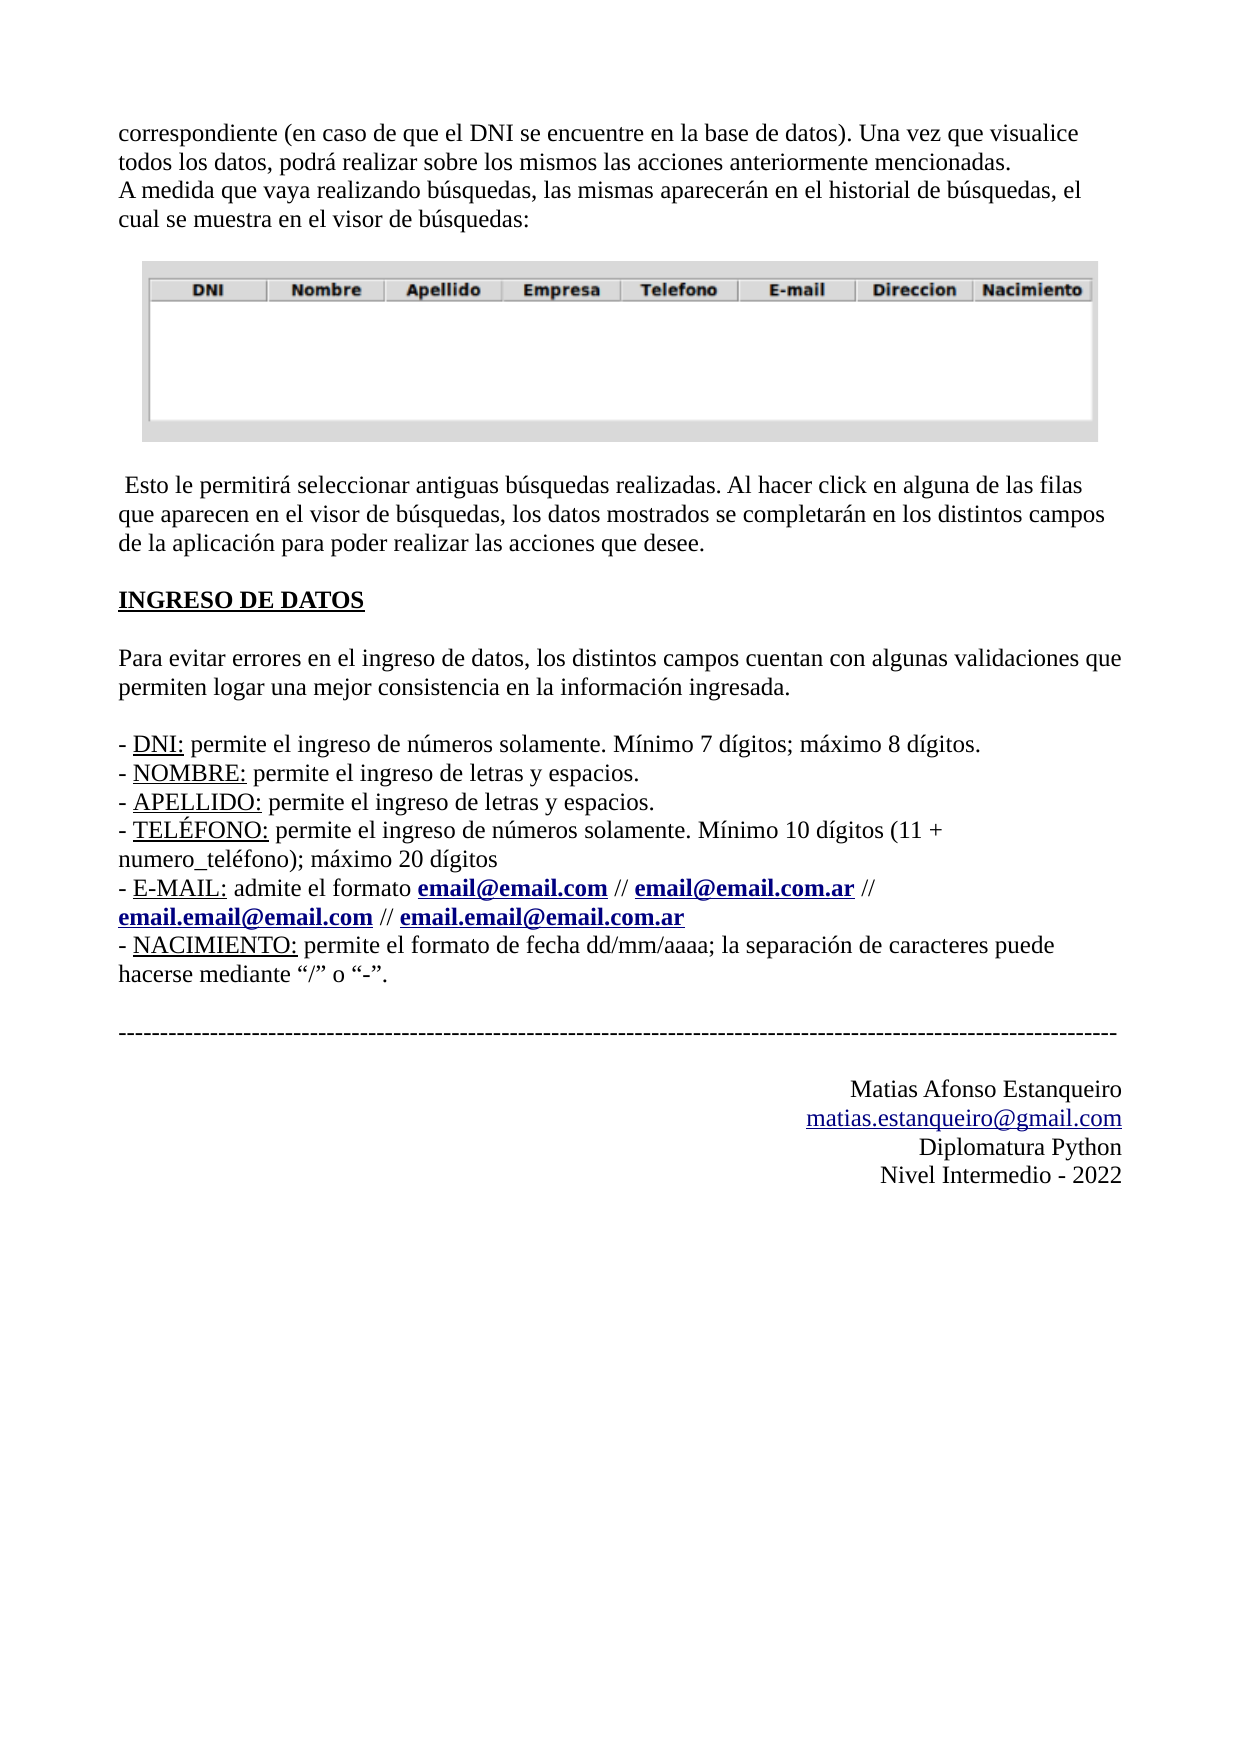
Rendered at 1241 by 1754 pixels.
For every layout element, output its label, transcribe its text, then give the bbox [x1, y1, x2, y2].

text - DNI: permite el ingreso de números solamente. Mínimo 7 dígitos; máximo 8 dígitos. [118, 729, 1122, 758]
text - E-MAIL: admite el formato email@email.com // email@email.com.ar // email.email@email.com // email.email@email.com.ar [118, 873, 1122, 930]
picture [142, 261, 1099, 442]
text - APELLIDO: permite el ingreso de letras y espacios. [118, 787, 1122, 815]
text ------------------------------------------------------------------------------------------------------------------------ [118, 1017, 1122, 1045]
text INGRESO DE DATOS [118, 585, 1122, 614]
text Para evitar errores en el ingreso de datos, los distintos campos cuentan con algunas validaciones que permiten logar una mejor consistencia en la información ingresada. [118, 643, 1122, 700]
text - NACIMIENTO: permite el formato de fecha dd/mm/aaaa; la separación de caracteres puede hacerse mediante “/” o “-”. [118, 930, 1122, 988]
text Diplomatura Python [118, 1132, 1122, 1160]
text Nivel Intermedio - 2022 [118, 1160, 1122, 1189]
text A medida que vaya realizando búsquedas, las mismas aparecerán en el historial de búsquedas, el cual se muestra en el visor de búsquedas: [118, 176, 1122, 233]
text correspondiente (en caso de que el DNI se encuentre en la base de datos). Una vez que visualice todos los datos, podrá realizar sobre los mismos las acciones anteriormente mencionadas. [118, 118, 1122, 176]
text matias.estanqueiro@gmail.com [118, 1103, 1122, 1132]
text - NOMBRE: permite el ingreso de letras y espacios. [118, 758, 1122, 787]
text - TELÉFONO: permite el ingreso de números solamente. Mínimo 10 dígitos (11 + numero_teléfono); máximo 20 dígitos [118, 815, 1122, 873]
text Esto le permitirá seleccionar antiguas búsquedas realizadas. Al hacer click en alguna de las filas que aparecen en el visor de búsquedas, los datos mostrados se completarán en los distintos campos de la aplicación para poder realizar las acciones que desee. [118, 470, 1122, 557]
text Matias Afonso Estanqueiro [118, 1074, 1122, 1103]
